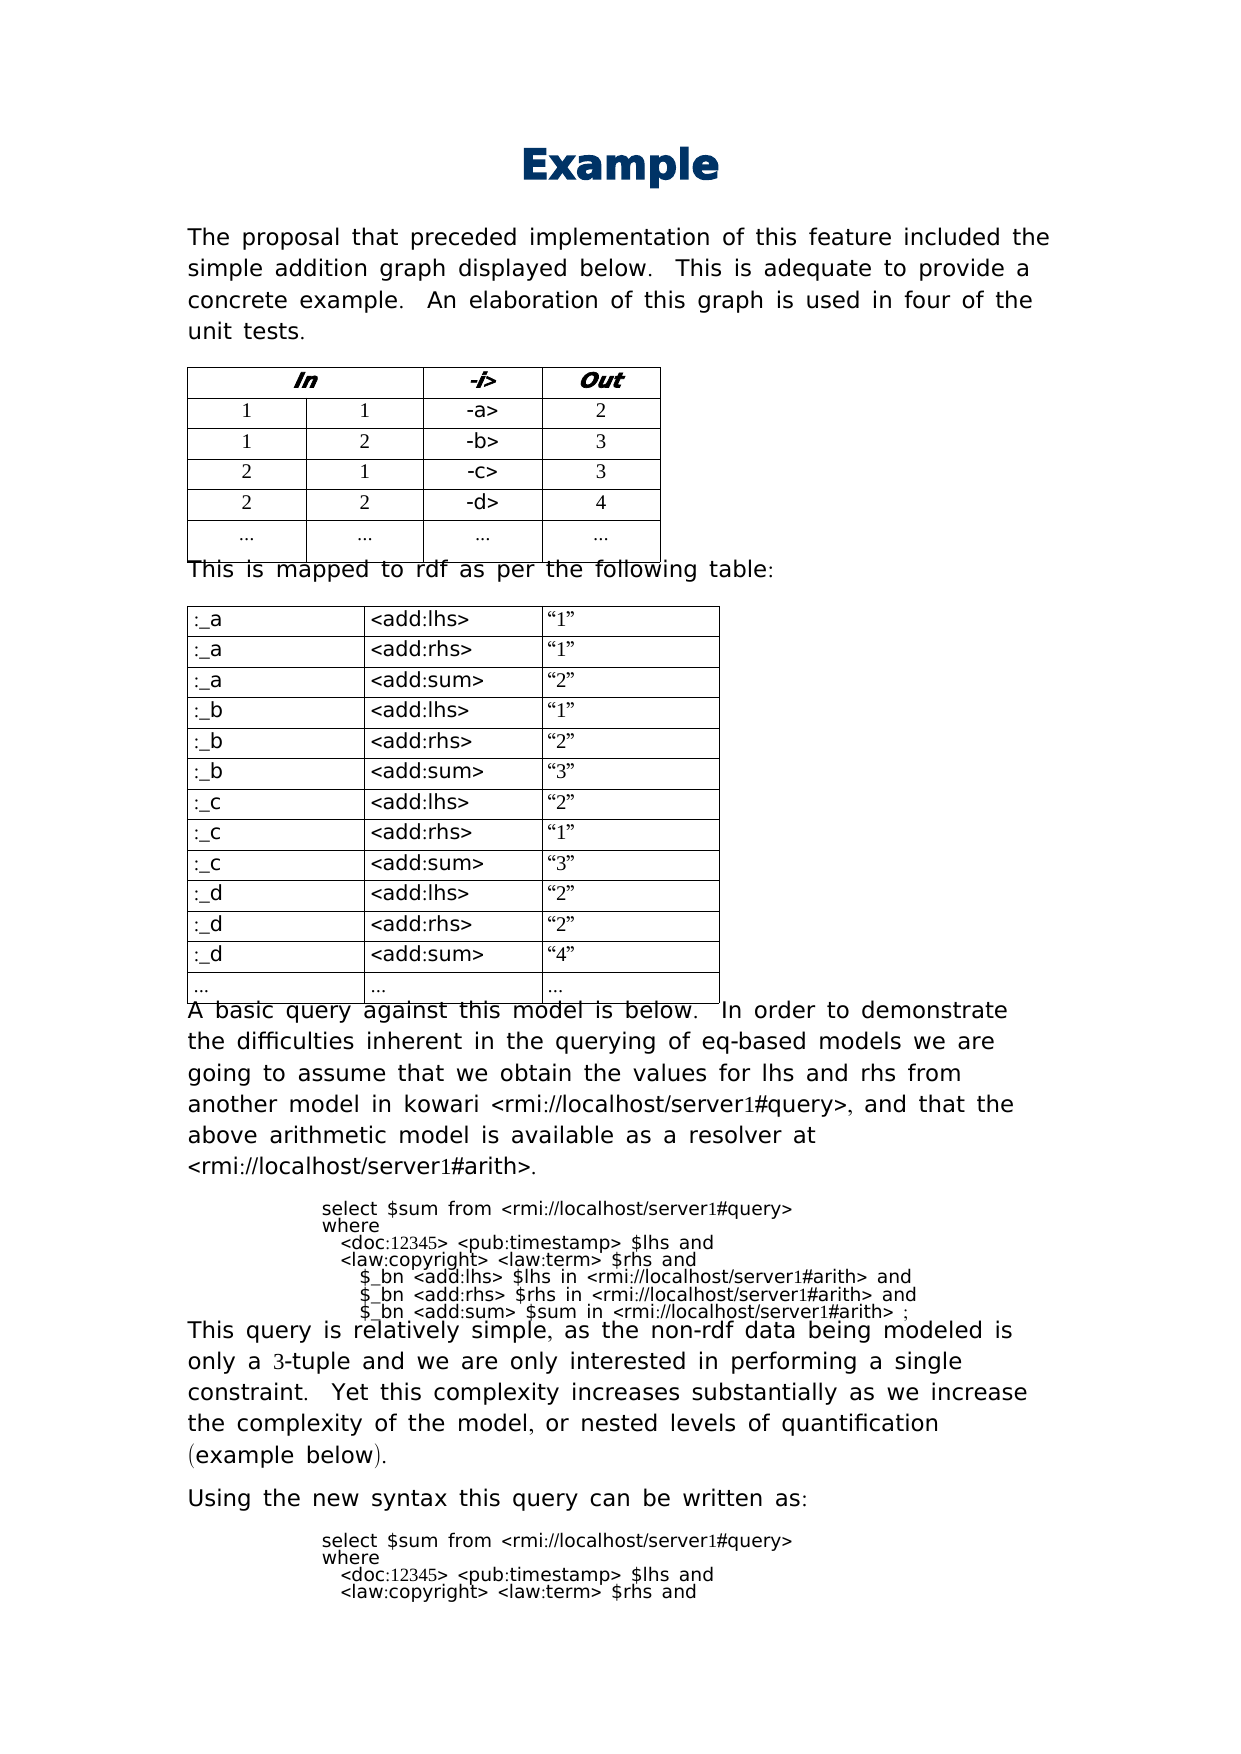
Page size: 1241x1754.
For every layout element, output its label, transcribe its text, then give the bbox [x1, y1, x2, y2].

table_cell ... [543, 973, 719, 1002]
table_cell <add:lhs> [365, 881, 542, 911]
table_cell 1 [307, 399, 423, 428]
table_cell 3 [543, 429, 660, 459]
table_cell :_d [188, 912, 364, 941]
table_cell “1” [543, 820, 719, 850]
table_cell <add:lhs> [365, 698, 542, 728]
text This query is relatively simple, as the non-rdf data being modeled is only a 3-tuple and we are only interested in performing a single constraint. Yet this complexity increases substantially as we increase the complexity of the model, or nested levels of quantification (example below). [187, 1322, 1053, 1468]
table_cell “3” [543, 851, 719, 880]
table_cell -c> [424, 460, 542, 489]
table_cell 1 [188, 429, 306, 459]
table_cell “3” [543, 759, 719, 789]
text select $sum from <rmi://localhost/server1#query> [247, 1203, 993, 1220]
table_cell “2” [543, 668, 719, 697]
table_cell -a> [424, 399, 542, 428]
table_cell <add:sum> [365, 851, 542, 880]
text $_bn <add:sum> $sum in <rmi://localhost/server1#arith> ; [247, 1305, 993, 1322]
table_cell “2” [543, 881, 719, 911]
table_cell ... [543, 521, 660, 562]
table_cell -d> [424, 490, 542, 520]
table_cell 2 [188, 490, 306, 520]
table_cell :_d [188, 942, 364, 972]
table_cell 1 [307, 460, 423, 489]
table_cell “4” [543, 942, 719, 972]
text Using the new syntax this query can be written as: [187, 1491, 1053, 1512]
table_cell :_b [188, 729, 364, 758]
table_cell 2 [188, 460, 306, 489]
table_cell <add:sum> [365, 759, 542, 789]
table_cell <add:lhs> [365, 790, 542, 819]
table_cell :_d [188, 881, 364, 911]
table_cell 4 [543, 490, 660, 520]
text where [247, 1552, 993, 1569]
table_cell 2 [307, 429, 423, 459]
table_cell :_a [188, 668, 364, 697]
table_cell <add:rhs> [365, 637, 542, 667]
text $_bn <add:rhs> $rhs in <rmi://localhost/server1#arith> and [365, 1288, 993, 1305]
table_cell -b> [424, 429, 542, 459]
table_cell :_a [188, 637, 364, 667]
subtitle Example [187, 150, 1053, 188]
table_cell <add:sum> [365, 668, 542, 697]
table_cell ... [424, 521, 542, 562]
text <law:copyright> <law:term> $rhs and [247, 1254, 993, 1271]
text The proposal that preceded implementation of this feature included the simple addition graph displayed below. This is adequate to provide a concrete example. An elaboration of this graph is used in four of the unit tests. [187, 229, 1053, 344]
table_cell 2 [543, 399, 660, 428]
table_cell “2” [543, 729, 719, 758]
text A basic query against this model is below. In order to demonstrate the difficulties inherent in the querying of eq-based models we are going to assume that we obtain the values for lhs and rhs from another model in kowari <rmi://localhost/server1#query>, and that the above arithmetic model is available as a resolver at <rmi://localhost/server1#arith>. [187, 1003, 1053, 1180]
text This is mapped to rdf as per the following table: [187, 562, 1053, 583]
table_cell “2” [543, 790, 719, 819]
text select $sum from <rmi://localhost/server1#query> [247, 1535, 993, 1552]
table_cell 2 [307, 490, 423, 520]
text $_bn <add:rhs> $rhs in <rmi://localhost/server1#arith> and [247, 1288, 364, 1305]
text <doc:12345> <pub:timestamp> $lhs and [247, 1237, 993, 1254]
text <law:copyright> <law:term> $rhs and [247, 1586, 993, 1603]
text where [247, 1220, 993, 1237]
table_cell :_c [188, 851, 364, 880]
text $_bn <add:lhs> $lhs in <rmi://localhost/server1#arith> and [247, 1271, 993, 1288]
table_cell <add:rhs> [365, 729, 542, 758]
table_cell :_c [188, 790, 364, 819]
table_cell ... [188, 521, 306, 562]
table_cell <add:rhs> [365, 912, 542, 941]
text <doc:12345> <pub:timestamp> $lhs and [247, 1569, 993, 1586]
table_cell :_b [188, 698, 364, 728]
table_cell ... [188, 973, 364, 1002]
table_cell “1” [543, 637, 719, 667]
table_cell :_b [188, 759, 364, 789]
table_header “1” [543, 607, 719, 636]
table_cell :_c [188, 820, 364, 850]
table_cell <add:sum> [365, 942, 542, 972]
table_cell ... [307, 521, 423, 562]
table_cell ... [365, 973, 542, 1002]
table_header In [188, 368, 423, 398]
table_cell 1 [188, 399, 306, 428]
table_cell <add:rhs> [365, 820, 542, 850]
table_header :_a [188, 607, 364, 636]
table_header Out [543, 368, 660, 398]
table_header -i> [424, 368, 542, 398]
table_cell 3 [543, 460, 660, 489]
table_cell “1” [543, 698, 719, 728]
table_cell “2” [543, 912, 719, 941]
table_header <add:lhs> [365, 607, 542, 636]
